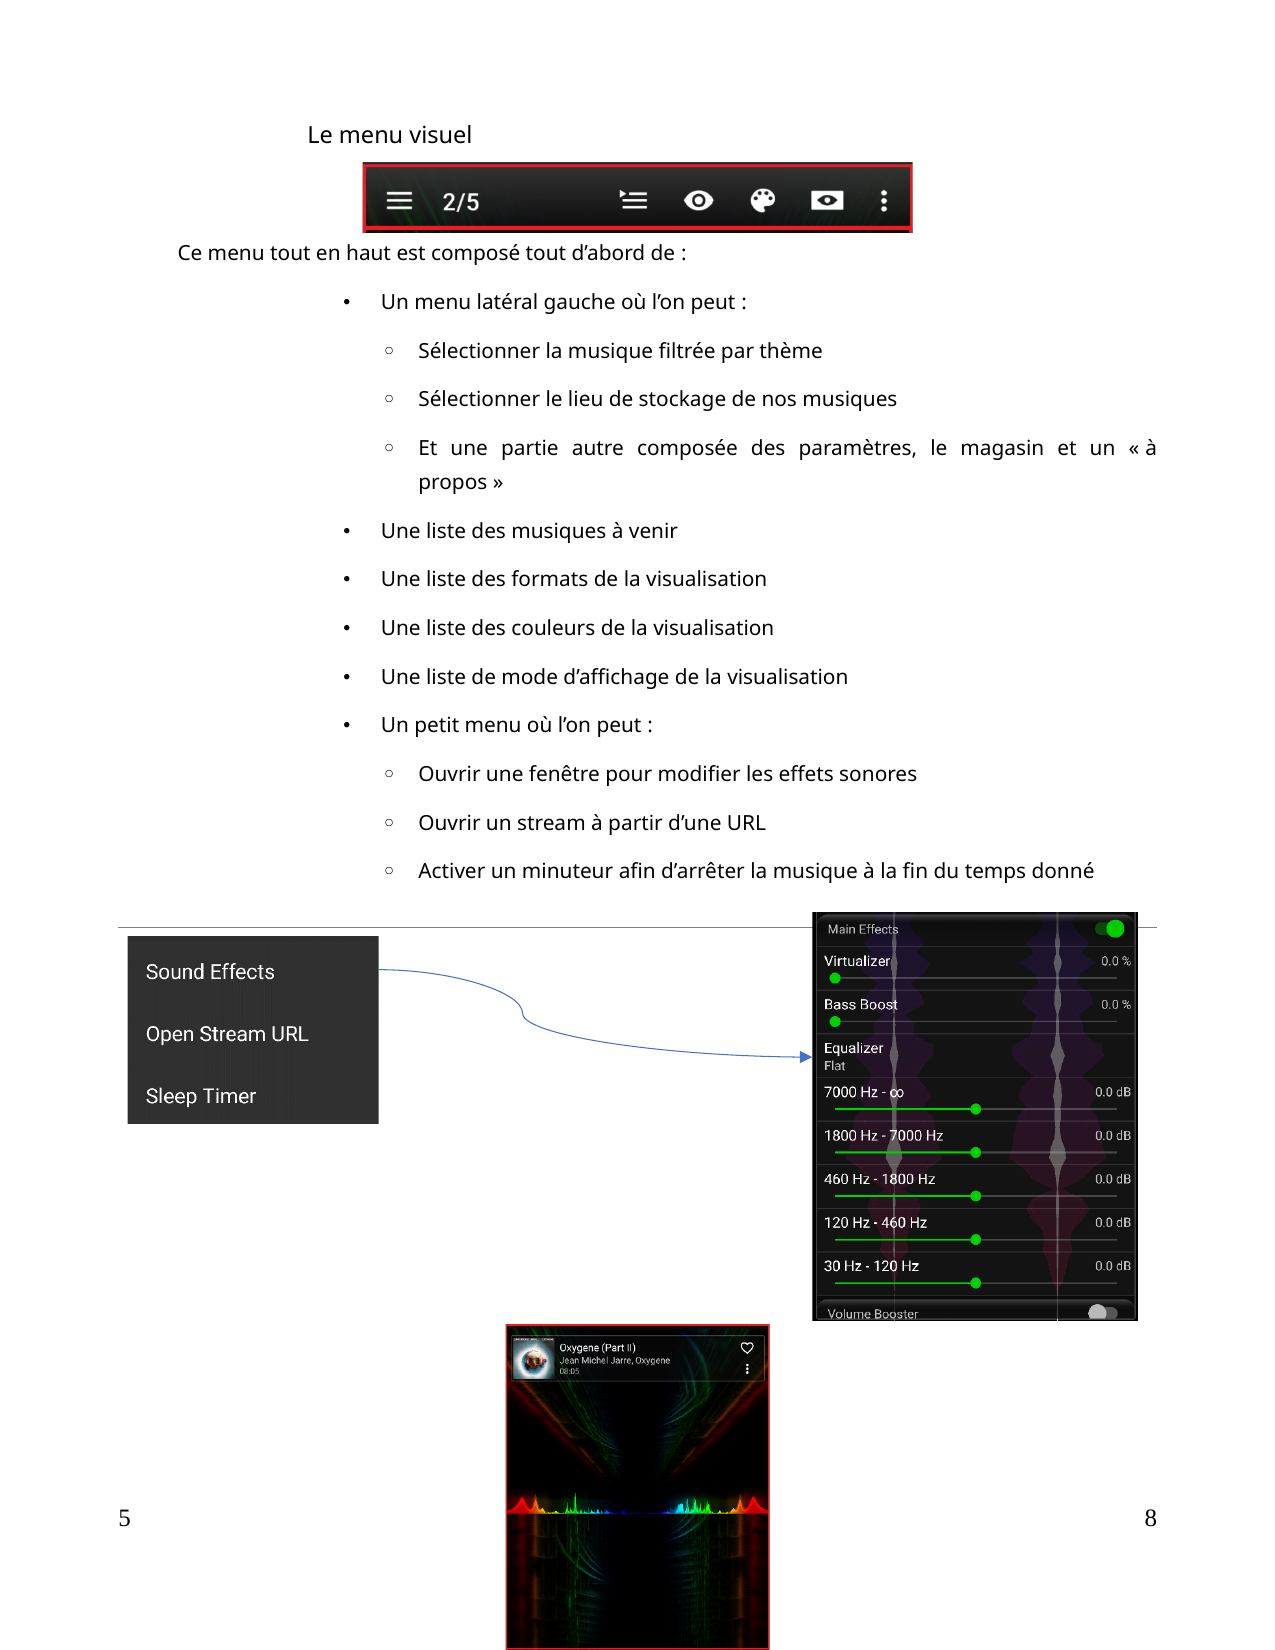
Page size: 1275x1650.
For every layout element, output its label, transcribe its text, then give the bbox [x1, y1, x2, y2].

list Un menu latéral gauche où l’on peut : [343, 287, 1157, 316]
subtitle Le menu visuel [118, 118, 1157, 150]
list Une liste des musiques à venir [343, 516, 1157, 544]
list Une liste de mode d’affichage de la visualisation [343, 662, 1157, 690]
list Activer un minuteur afin d’arrêter la musique à la fin du temps donné [381, 856, 1157, 885]
list Une liste des formats de la visualisation [343, 564, 1157, 593]
list Une liste des couleurs de la visualisation [343, 613, 1157, 642]
picture [127, 936, 379, 1124]
picture [505, 1324, 770, 1650]
list Un petit menu où l’on peut : [343, 710, 1157, 739]
list Sélectionner le lieu de stockage de nos musiques [381, 384, 1157, 413]
picture [362, 162, 913, 184]
list Ouvrir un stream à partir d’une URL [381, 808, 1157, 836]
text Ce menu tout en haut est composé tout d’abord de : [118, 163, 1157, 267]
picture [812, 912, 1138, 1321]
list Ouvrir une fenêtre pour modifier les effets sonores [381, 759, 1157, 787]
list Et une partie autre composée des paramètres, le magasin et un « à propos » [381, 433, 1157, 496]
list Sélectionner la musique filtrée par thème [381, 336, 1157, 364]
